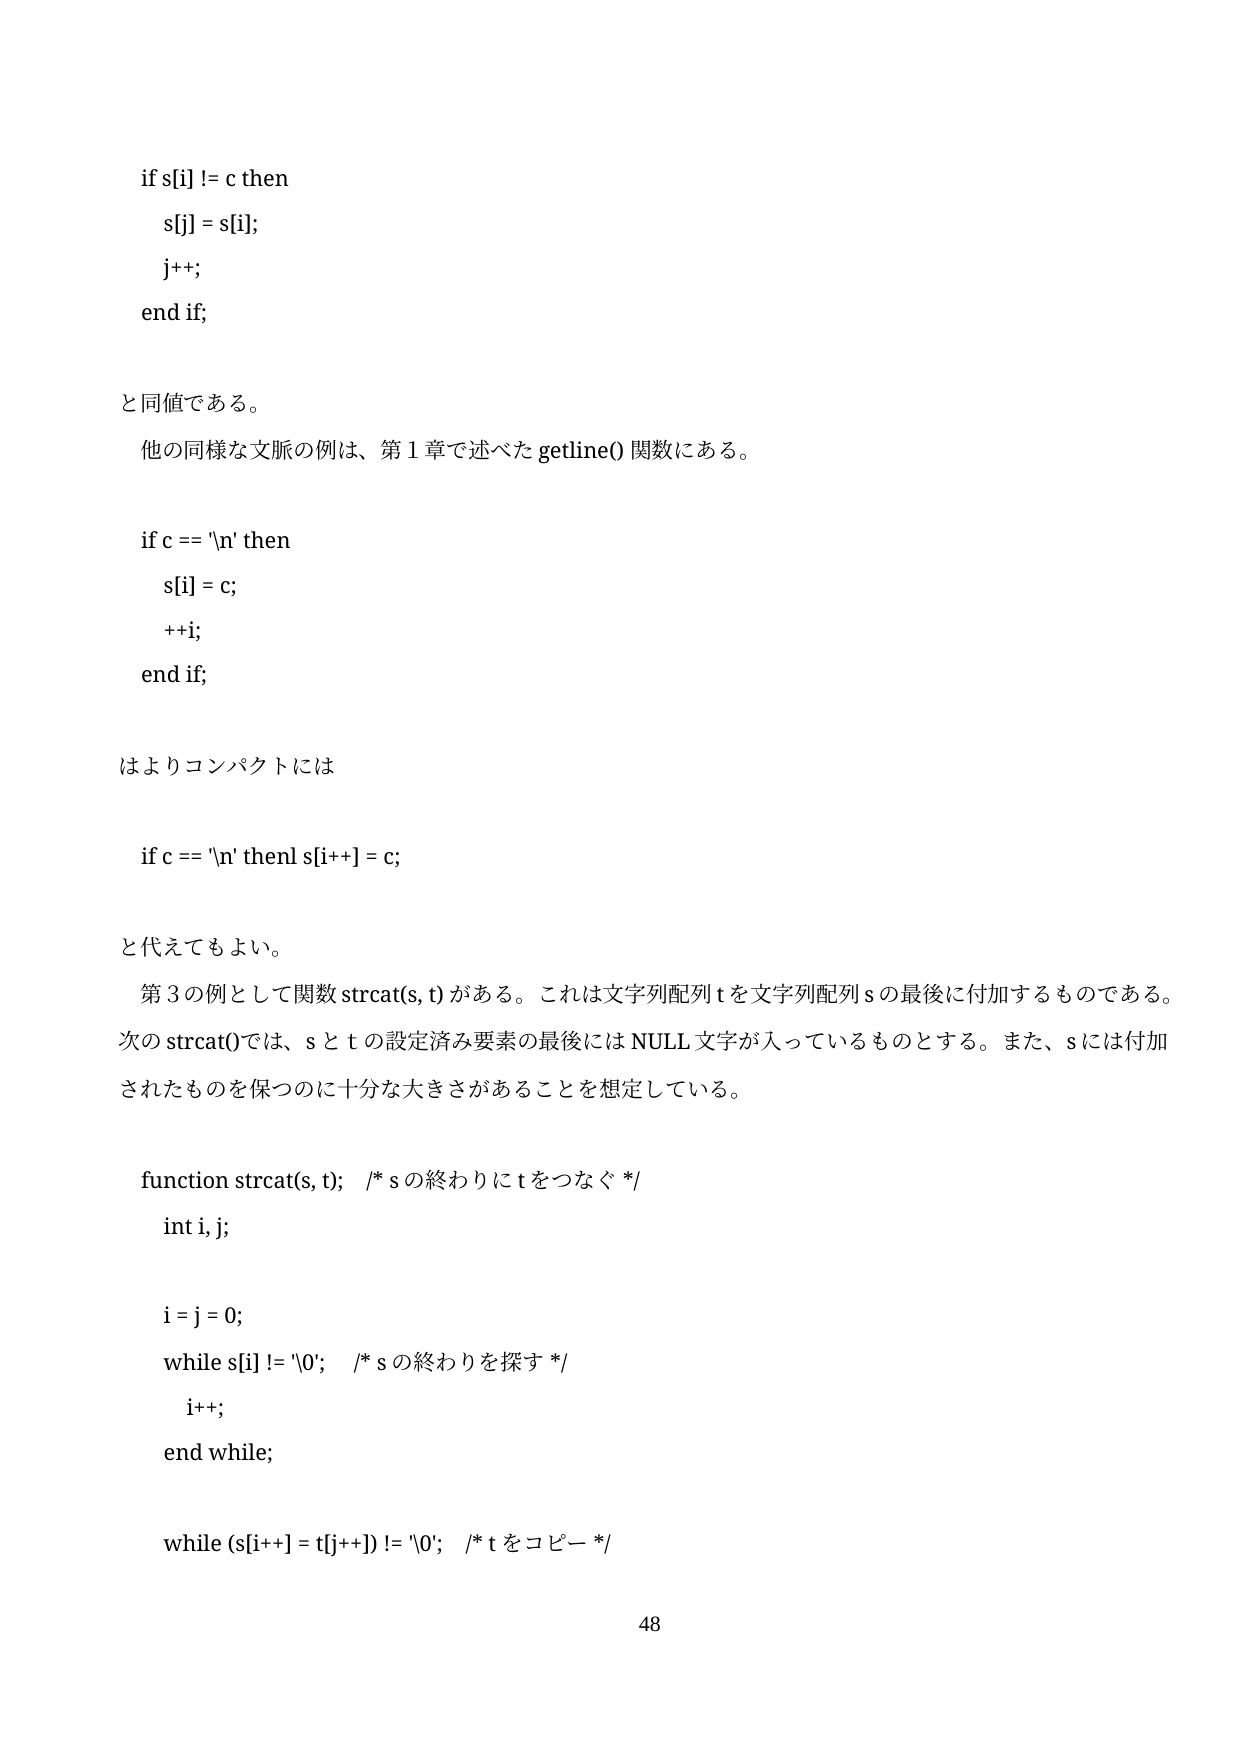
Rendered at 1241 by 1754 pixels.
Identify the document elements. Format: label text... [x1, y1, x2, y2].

text if c == '\n' thenl s[i++] = c; [118, 841, 1181, 871]
text と同値である。 [118, 386, 1181, 418]
text i = j = 0; [118, 1300, 1181, 1330]
text と代えてもよい。 [118, 930, 1181, 962]
text while (s[i++] = t[j++]) != '\0'; /* tをコピー */ [118, 1526, 1181, 1558]
text int i, j; [118, 1211, 1181, 1241]
text 他の同様な文脈の例は、第１章で述べたgetline() 関数にある。 [118, 433, 1181, 465]
text end if; [118, 297, 1181, 327]
text j++; [118, 252, 1181, 282]
text function strcat(s, t); /* sの終わりにtをつなぐ */ [118, 1164, 1181, 1195]
text while s[i] != '\0'; /* sの終わりを探す */ [118, 1345, 1181, 1377]
text end while; [118, 1437, 1181, 1467]
text はよりコンパクトには [118, 749, 1181, 780]
text s[i] = c; [118, 570, 1181, 600]
text if s[i] != c then [118, 163, 1181, 193]
text 第３の例として関数strcat(s, t) がある。これは文字列配列tを文字列配列sの最後に付加するものである。次のstrcat()では、sとｔの設定済み要素の最後にはNULL文字が入っているものとする。また、sには付加されたものを保つのに十分な大きさがあることを想定している。 [118, 977, 1181, 1103]
text i++; [118, 1392, 1181, 1422]
text end if; [118, 659, 1181, 689]
text s[j] = s[i]; [118, 207, 1181, 237]
text ++i; [118, 615, 1181, 644]
text if c == '\n' then [118, 525, 1181, 555]
